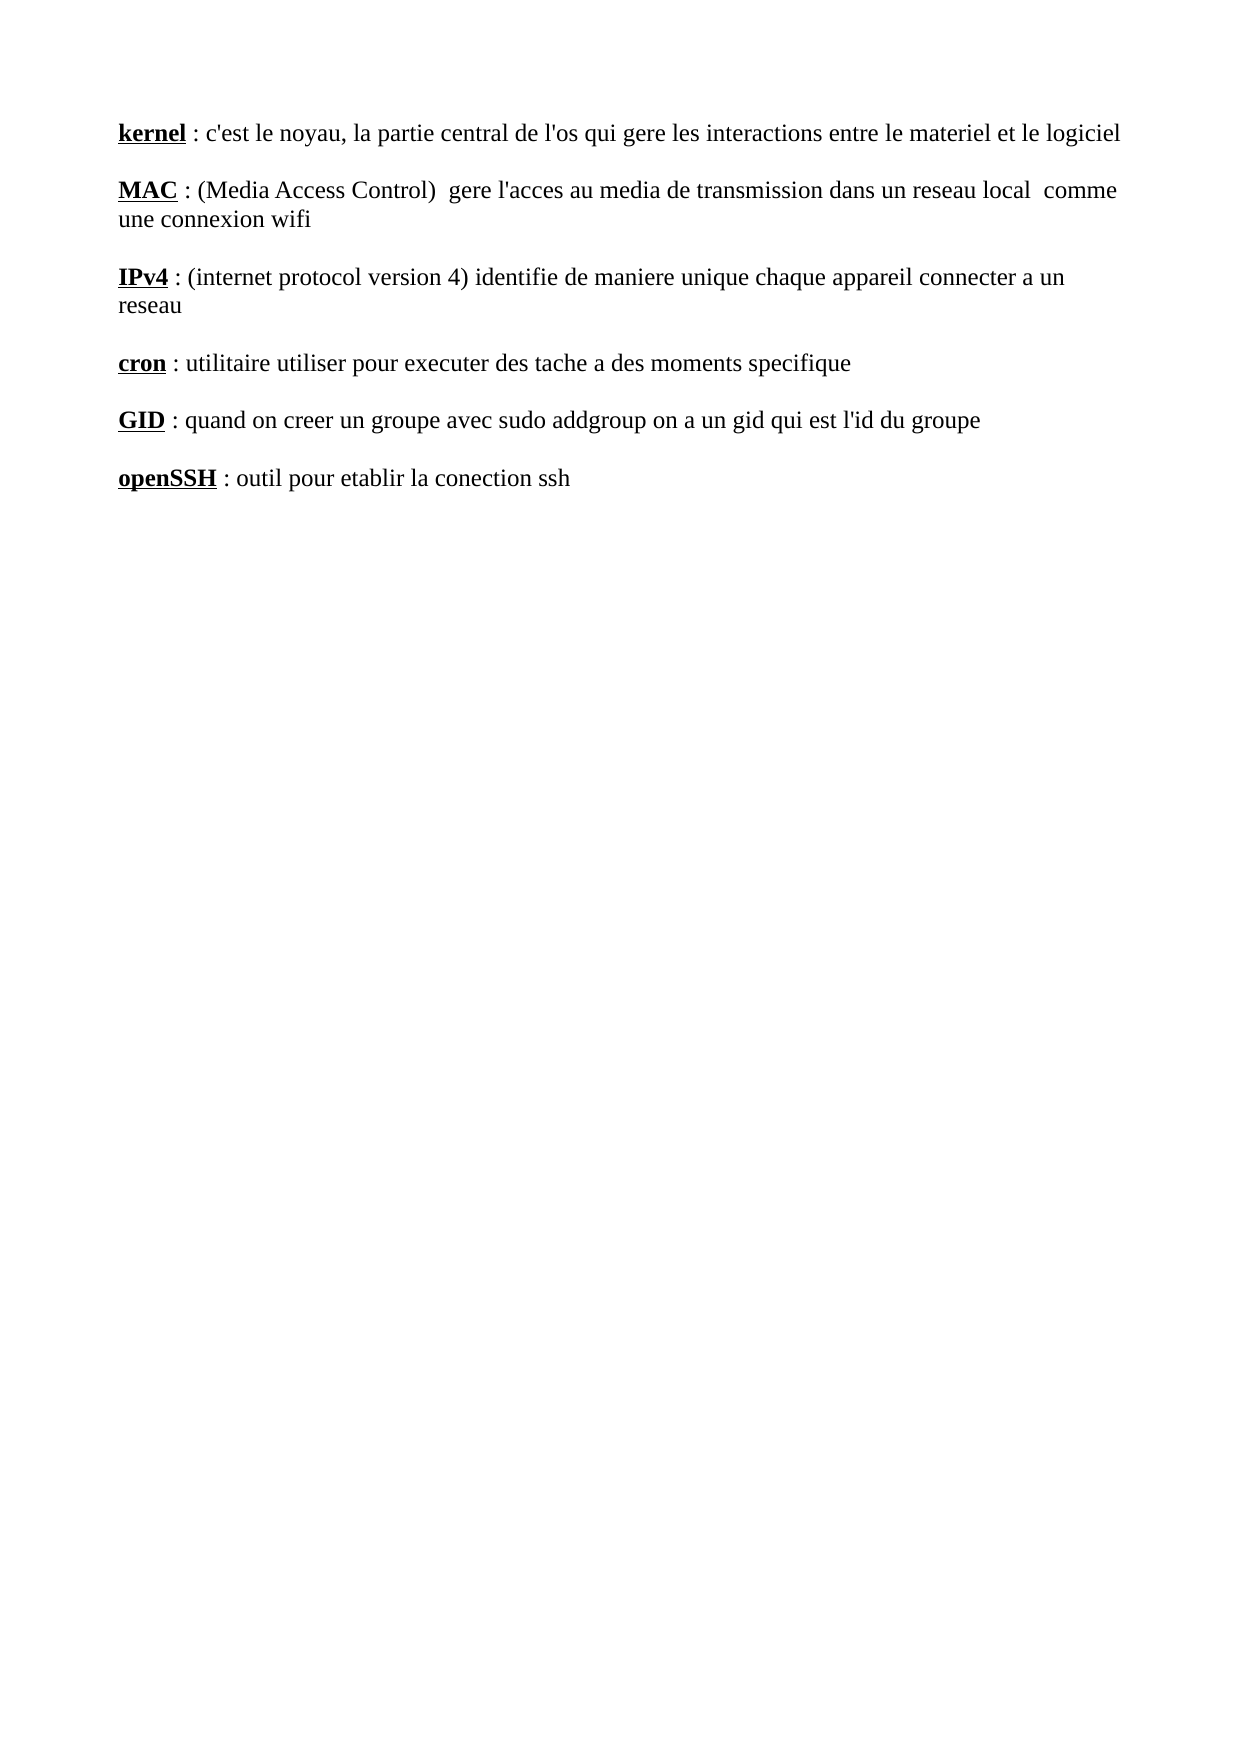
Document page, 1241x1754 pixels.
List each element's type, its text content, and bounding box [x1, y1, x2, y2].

text kernel : c'est le noyau, la partie central de l'os qui gere les interactions entre le materiel et le logiciel [118, 118, 1122, 147]
text IPv4 : (internet protocol version 4) identifie de maniere unique chaque appareil connecter a un reseau [118, 262, 1122, 319]
text cron : utilitaire utiliser pour executer des tache a des moments specifique [118, 348, 1122, 377]
text GID : quand on creer un groupe avec sudo addgroup on a un gid qui est l'id du groupe [118, 406, 1122, 434]
text openSSH : outil pour etablir la conection ssh [118, 463, 1122, 492]
text MAC : (Media Access Control) gere l'acces au media de transmission dans un reseau local comme une connexion wifi [118, 176, 1122, 233]
